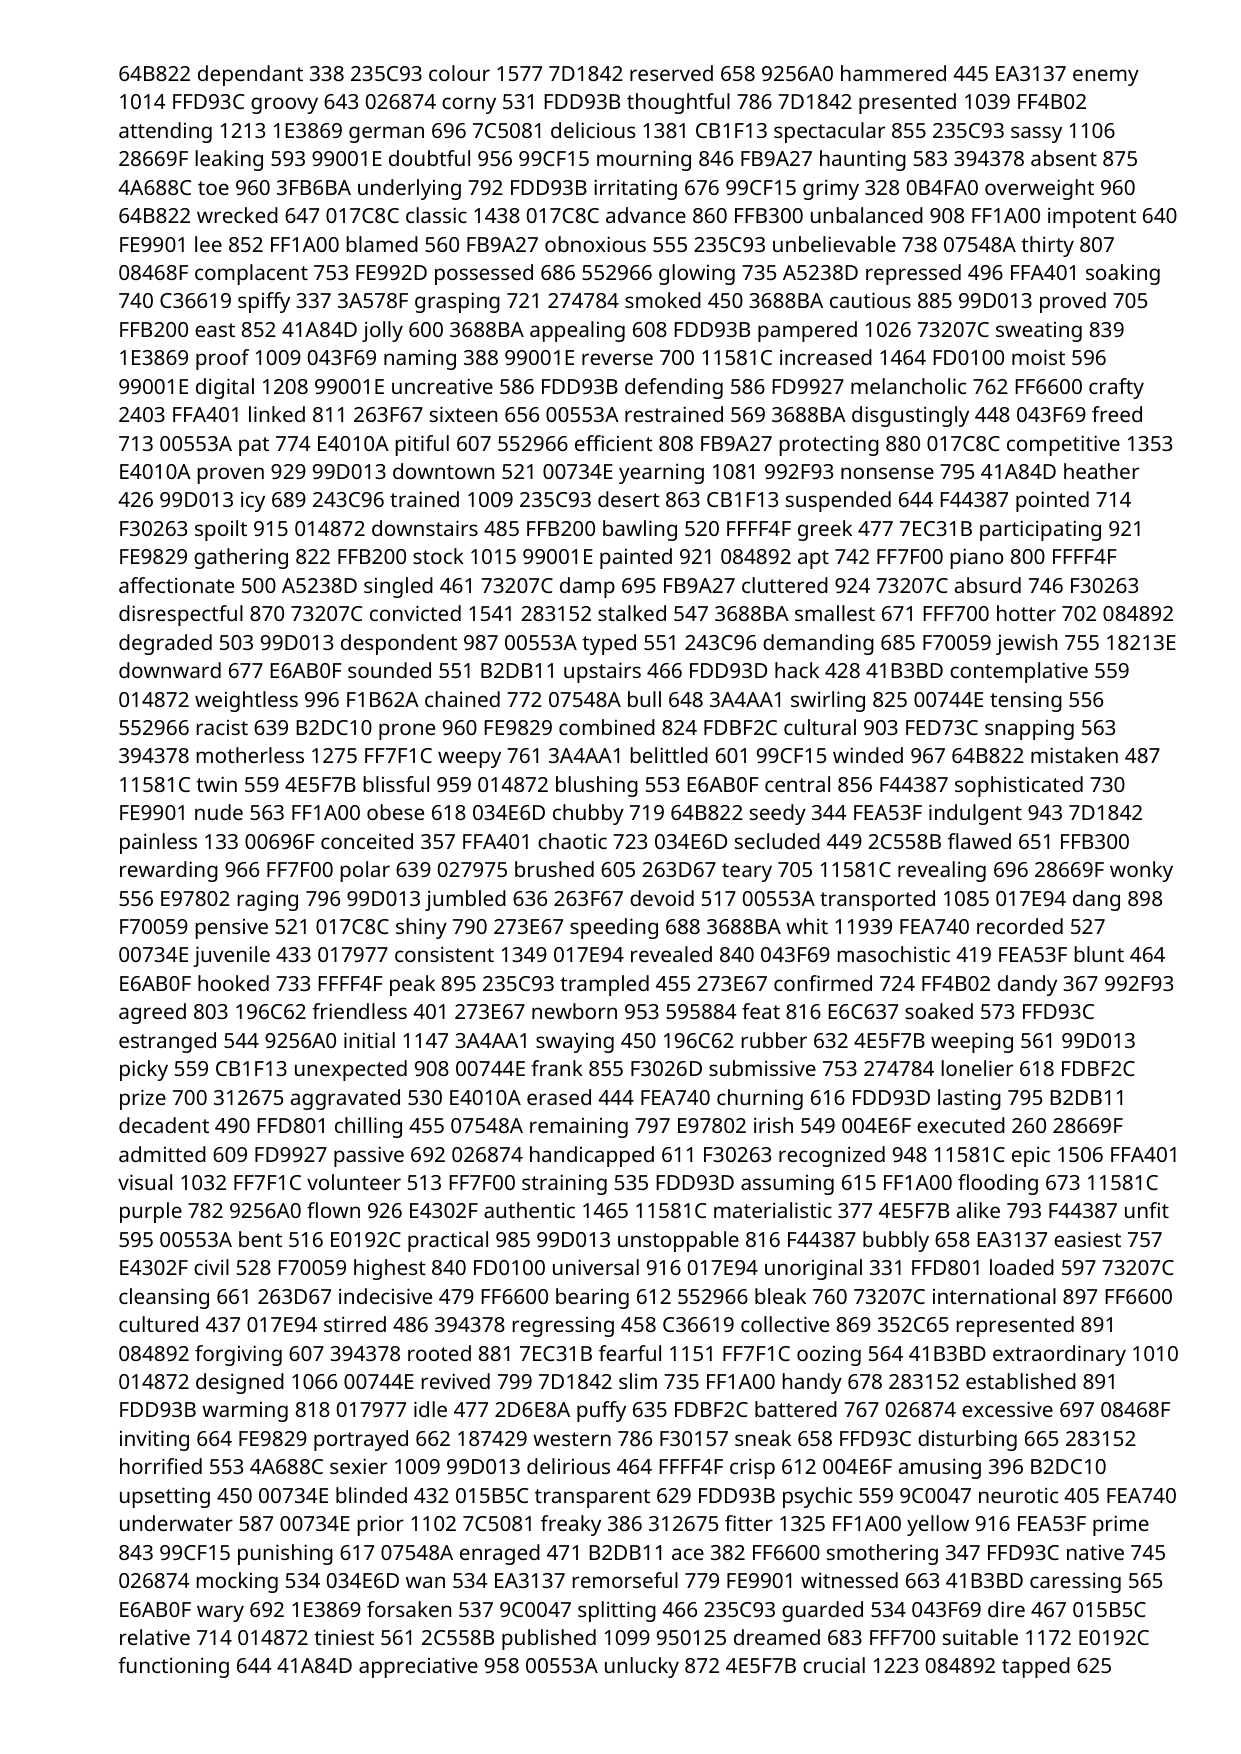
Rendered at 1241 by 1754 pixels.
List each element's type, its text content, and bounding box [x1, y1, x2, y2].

text 64B822 dependant 338 235C93 colour 1577 7D1842 reserved 658 9256A0 hammered 445 EA3137 enemy 1014 FFD93C groovy 643 026874 corny 531 FDD93B thoughtful 786 7D1842 presented 1039 FF4B02 attending 1213 1E3869 german 696 7C5081 delicious 1381 CB1F13 spectacular 855 235C93 sassy 1106 28669F leaking 593 99001E doubtful 956 99CF15 mourning 846 FB9A27 haunting 583 394378 absent 875 4A688C toe 960 3FB6BA underlying 792 FDD93B irritating 676 99CF15 grimy 328 0B4FA0 overweight 960 64B822 wrecked 647 017C8C classic 1438 017C8C advance 860 FFB300 unbalanced 908 FF1A00 impotent 640 FE9901 lee 852 FF1A00 blamed 560 FB9A27 obnoxious 555 235C93 unbelievable 738 07548A thirty 807 08468F complacent 753 FE992D possessed 686 552966 glowing 735 A5238D repressed 496 FFA401 soaking 740 C36619 spiffy 337 3A578F grasping 721 274784 smoked 450 3688BA cautious 885 99D013 proved 705 FFB200 east 852 41A84D jolly 600 3688BA appealing 608 FDD93B pampered 1026 73207C sweating 839 1E3869 proof 1009 043F69 naming 388 99001E reverse 700 11581C increased 1464 FD0100 moist 596 99001E digital 1208 99001E uncreative 586 FDD93B defending 586 FD9927 melancholic 762 FF6600 crafty 2403 FFA401 linked 811 263F67 sixteen 656 00553A restrained 569 3688BA disgustingly 448 043F69 freed 713 00553A pat 774 E4010A pitiful 607 552966 efficient 808 FB9A27 protecting 880 017C8C competitive 1353 E4010A proven 929 99D013 downtown 521 00734E yearning 1081 992F93 nonsense 795 41A84D heather 426 99D013 icy 689 243C96 trained 1009 235C93 desert 863 CB1F13 suspended 644 F44387 pointed 714 F30263 spoilt 915 014872 downstairs 485 FFB200 bawling 520 FFFF4F greek 477 7EC31B participating 921 FE9829 gathering 822 FFB200 stock 1015 99001E painted 921 084892 apt 742 FF7F00 piano 800 FFFF4F affectionate 500 A5238D singled 461 73207C damp 695 FB9A27 cluttered 924 73207C absurd 746 F30263 disrespectful 870 73207C convicted 1541 283152 stalked 547 3688BA smallest 671 FFF700 hotter 702 084892 degraded 503 99D013 despondent 987 00553A typed 551 243C96 demanding 685 F70059 jewish 755 18213E downward 677 E6AB0F sounded 551 B2DB11 upstairs 466 FDD93D hack 428 41B3BD contemplative 559 014872 weightless 996 F1B62A chained 772 07548A bull 648 3A4AA1 swirling 825 00744E tensing 556 552966 racist 639 B2DC10 prone 960 FE9829 combined 824 FDBF2C cultural 903 FED73C snapping 563 394378 motherless 1275 FF7F1C weepy 761 3A4AA1 belittled 601 99CF15 winded 967 64B822 mistaken 487 11581C twin 559 4E5F7B blissful 959 014872 blushing 553 E6AB0F central 856 F44387 sophisticated 730 FE9901 nude 563 FF1A00 obese 618 034E6D chubby 719 64B822 seedy 344 FEA53F indulgent 943 7D1842 painless 133 00696F conceited 357 FFA401 chaotic 723 034E6D secluded 449 2C558B flawed 651 FFB300 rewarding 966 FF7F00 polar 639 027975 brushed 605 263D67 teary 705 11581C revealing 696 28669F wonky 556 E97802 raging 796 99D013 jumbled 636 263F67 devoid 517 00553A transported 1085 017E94 dang 898 F70059 pensive 521 017C8C shiny 790 273E67 speeding 688 3688BA whit 11939 FEA740 recorded 527 00734E juvenile 433 017977 consistent 1349 017E94 revealed 840 043F69 masochistic 419 FEA53F blunt 464 E6AB0F hooked 733 FFFF4F peak 895 235C93 trampled 455 273E67 confirmed 724 FF4B02 dandy 367 992F93 agreed 803 196C62 friendless 401 273E67 newborn 953 595884 feat 816 E6C637 soaked 573 FFD93C estranged 544 9256A0 initial 1147 3A4AA1 swaying 450 196C62 rubber 632 4E5F7B weeping 561 99D013 picky 559 CB1F13 unexpected 908 00744E frank 855 F3026D submissive 753 274784 lonelier 618 FDBF2C prize 700 312675 aggravated 530 E4010A erased 444 FEA740 churning 616 FDD93D lasting 795 B2DB11 decadent 490 FFD801 chilling 455 07548A remaining 797 E97802 irish 549 004E6F executed 260 28669F admitted 609 FD9927 passive 692 026874 handicapped 611 F30263 recognized 948 11581C epic 1506 FFA401 visual 1032 FF7F1C volunteer 513 FF7F00 straining 535 FDD93D assuming 615 FF1A00 flooding 673 11581C purple 782 9256A0 flown 926 E4302F authentic 1465 11581C materialistic 377 4E5F7B alike 793 F44387 unfit 595 00553A bent 516 E0192C practical 985 99D013 unstoppable 816 F44387 bubbly 658 EA3137 easiest 757 E4302F civil 528 F70059 highest 840 FD0100 universal 916 017E94 unoriginal 331 FFD801 loaded 597 73207C cleansing 661 263D67 indecisive 479 FF6600 bearing 612 552966 bleak 760 73207C international 897 FF6600 cultured 437 017E94 stirred 486 394378 regressing 458 C36619 collective 869 352C65 represented 891 084892 forgiving 607 394378 rooted 881 7EC31B fearful 1151 FF7F1C oozing 564 41B3BD extraordinary 1010 014872 designed 1066 00744E revived 799 7D1842 slim 735 FF1A00 handy 678 283152 established 891 FDD93B warming 818 017977 idle 477 2D6E8A puffy 635 FDBF2C battered 767 026874 excessive 697 08468F inviting 664 FE9829 portrayed 662 187429 western 786 F30157 sneak 658 FFD93C disturbing 665 283152 horrified 553 4A688C sexier 1009 99D013 delirious 464 FFFF4F crisp 612 004E6F amusing 396 B2DC10 upsetting 450 00734E blinded 432 015B5C transparent 629 FDD93B psychic 559 9C0047 neurotic 405 FEA740 underwater 587 00734E prior 1102 7C5081 freaky 386 312675 fitter 1325 FF1A00 yellow 916 FEA53F prime 843 99CF15 punishing 617 07548A enraged 471 B2DB11 ace 382 FF6600 smothering 347 FFD93C native 745 026874 mocking 534 034E6D wan 534 EA3137 remorseful 779 FE9901 witnessed 663 41B3BD caressing 565 E6AB0F wary 692 1E3869 forsaken 537 9C0047 splitting 466 235C93 guarded 534 043F69 dire 467 015B5C relative 714 014872 tiniest 561 2C558B published 1099 950125 dreamed 683 FFF700 suitable 1172 E0192C functioning 644 41A84D appreciative 958 00553A unlucky 872 4E5F7B crucial 1223 084892 tapped 625 [118, 59, 1181, 1680]
